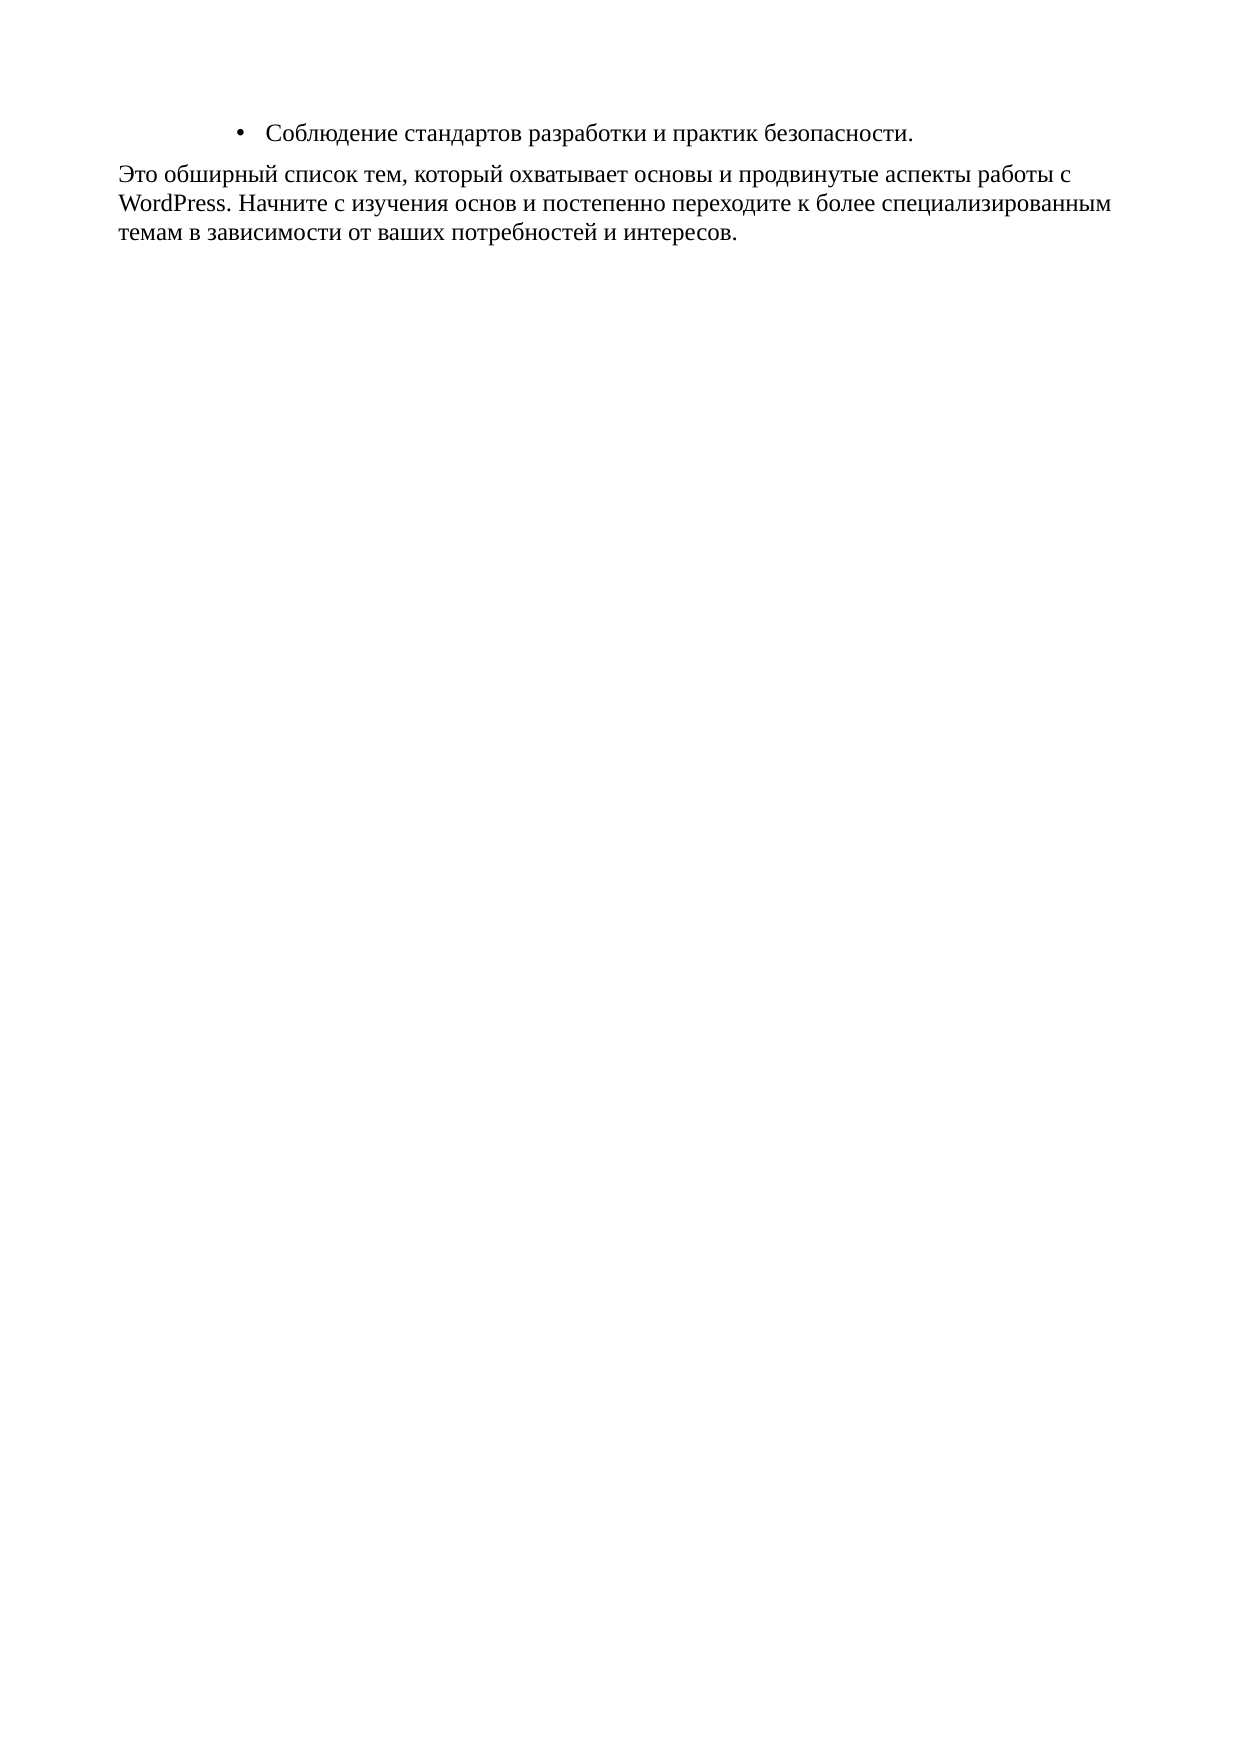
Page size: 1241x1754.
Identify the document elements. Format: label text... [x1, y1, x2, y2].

text Это обширный список тем, который охватывает основы и продвинутые аспекты работы с WordPress. Начните с изучения основ и постепенно переходите к более специализированным темам в зависимости от ваших потребностей и интересов. [118, 159, 1122, 246]
list Соблюдение стандартов разработки и практик безопасности. [236, 118, 1122, 147]
